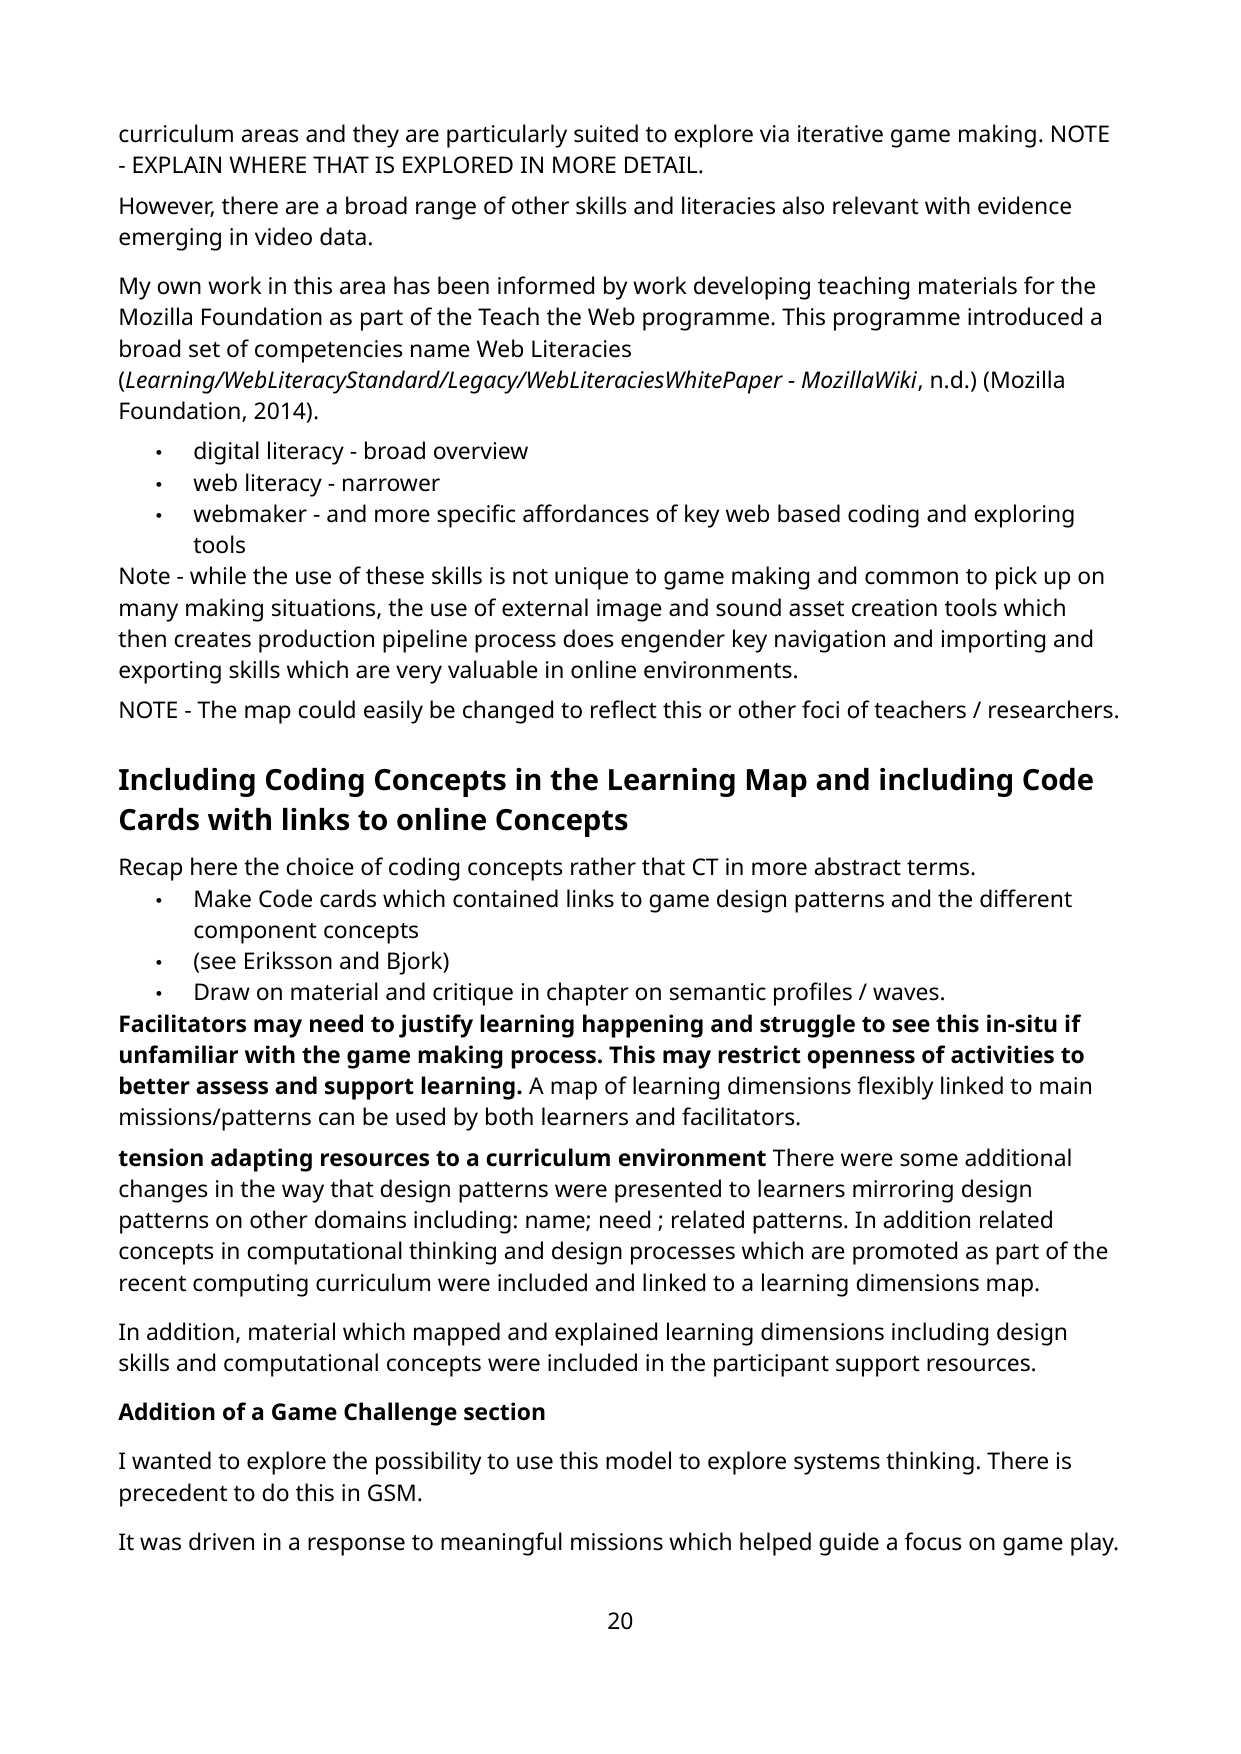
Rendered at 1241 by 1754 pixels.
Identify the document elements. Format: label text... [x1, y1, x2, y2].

list web literacy - narrower [156, 466, 1122, 498]
text tension adapting resources to a curriculum environment There were some additional changes in the way that design patterns were presented to learners mirroring design patterns on other domains including: name; need ; related patterns. In addition related concepts in computational thinking and design processes which are promoted as part of the recent computing curriculum were included and linked to a learning dimensions map. [118, 1141, 1122, 1298]
text NOTE - The map could easily be changed to reflect this or other foci of teachers / researchers. [118, 694, 1122, 725]
text Recap here the choice of coding concepts rather that CT in more abstract terms. [118, 851, 1122, 882]
text Note - while the use of these skills is not unique to game making and common to pick up on many making situations, the use of external image and sound asset creation tools which then creates production pipeline process does engender key navigation and importing and exporting skills which are very valuable in online environments. [118, 560, 1122, 685]
list Draw on material and critique in chapter on semantic profiles / waves. [156, 976, 1122, 1007]
text Addition of a Game Challenge section [118, 1396, 1122, 1427]
text Facilitators may need to justify learning happening and struggle to see this in-situ if unfamiliar with the game making process. This may restrict openness of activities to better assess and support learning. A map of learning dimensions flexibly linked to main missions/patterns can be used by both learners and facilitators. [118, 1007, 1122, 1132]
list digital literacy - broad overview [156, 435, 1122, 466]
text In addition, material which mapped and explained learning dimensions including design skills and computational concepts were included in the participant support resources. [118, 1316, 1122, 1378]
text My own work in this area has been informed by work developing teaching materials for the Mozilla Foundation as part of the Teach the Web programme. This programme introduced a broad set of competencies name Web Literacies (Learning/WebLiteracyStandard/Legacy/WebLiteraciesWhitePaper - MozillaWiki, n.d.) (Mozilla Foundation, 2014). [118, 270, 1122, 426]
subtitle Including Coding Concepts in the Learning Map and including Code Cards with links to online Concepts [118, 759, 1122, 839]
list Make Code cards which contained links to game design patterns and the different component concepts [156, 882, 1122, 945]
text It was driven in a response to meaningful missions which helped guide a focus on game play. [118, 1526, 1122, 1557]
text I wanted to explore the possibility to use this model to explore systems thinking. There is precedent to do this in GSM. [118, 1445, 1122, 1508]
text However, there are a broad range of other skills and literacies also relevant with evidence emerging in video data. [118, 189, 1122, 252]
list (see Eriksson and Bjork) [156, 945, 1122, 976]
list webmaker - and more specific affordances of key web based coding and exploring tools [156, 498, 1122, 560]
text curriculum areas and they are particularly suited to explore via iterative game making. NOTE - EXPLAIN WHERE THAT IS EXPLORED IN MORE DETAIL. [118, 118, 1122, 181]
